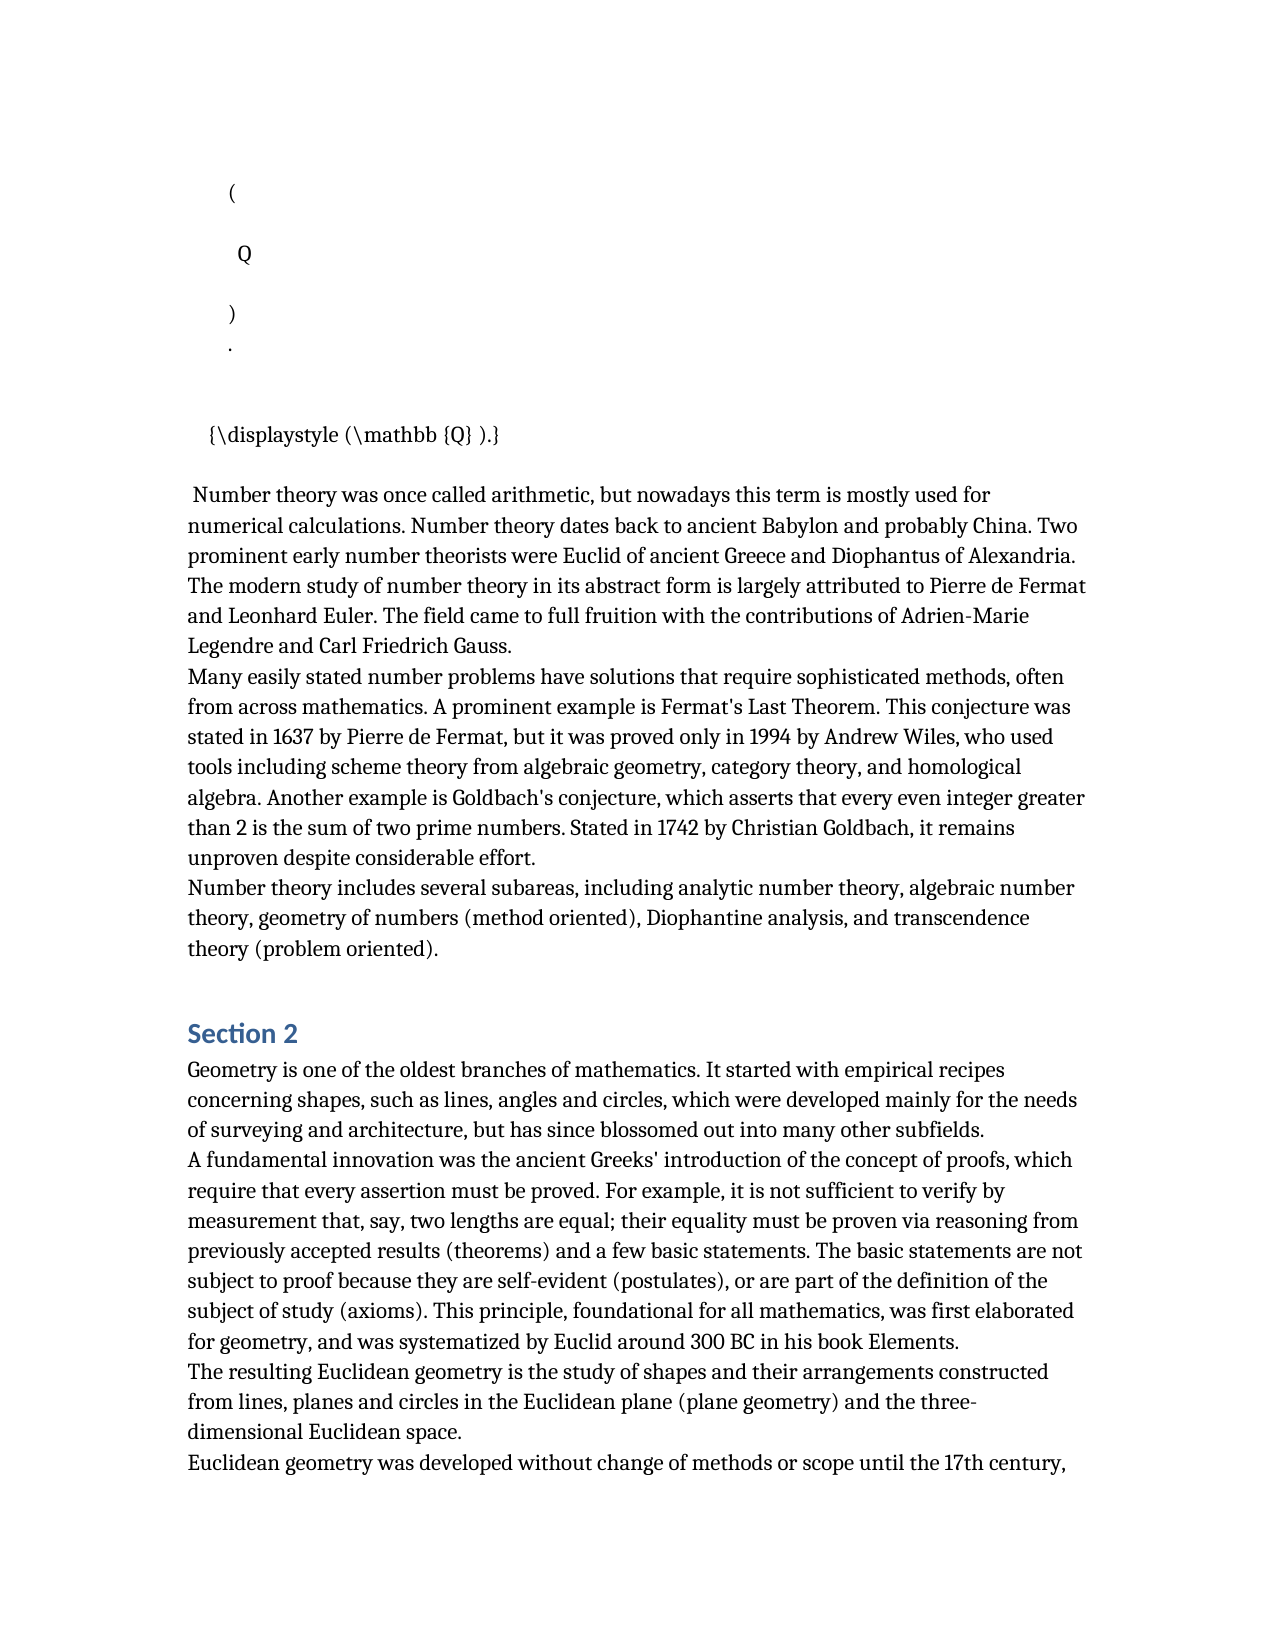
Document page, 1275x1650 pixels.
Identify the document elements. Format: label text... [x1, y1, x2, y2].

subtitle Section 2 [187, 1016, 1087, 1051]
text ( Q ) . {\displaystyle (\mathbb {Q} ).} Number theory was once called arithmetic, but nowadays this term is mostly used for numerical calculations. Number theory dates back to ancient Babylon and probably China. Two prominent early number theorists were Euclid of ancient Greece and Diophantus of Alexandria. The modern study of number theory in its abstract form is largely attributed to Pierre de Fermat and Leonhard Euler. The field came to full fruition with the contributions of Adrien-Marie Legendre and Carl Friedrich Gauss. Many easily stated number problems have solutions that require sophisticated methods, often from across mathematics. A prominent example is Fermat's Last Theorem. This conjecture was stated in 1637 by Pierre de Fermat, but it was proved only in 1994 by Andrew Wiles, who used tools including scheme theory from algebraic geometry, category theory, and homological algebra. Another example is Goldbach's conjecture, which asserts that every even integer greater than 2 is the sum of two prime numbers. Stated in 1742 by Christian Goldbach, it remains unproven despite considerable effort. Number theory includes several subareas, including analytic number theory, algebraic number theory, geometry of numbers (method oriented), Diophantine analysis, and transcendence theory (problem oriented). [187, 150, 1087, 962]
text Geometry is one of the oldest branches of mathematics. It started with empirical recipes concerning shapes, such as lines, angles and circles, which were developed mainly for the needs of surveying and architecture, but has since blossomed out into many other subfields. A fundamental innovation was the ancient Greeks' introduction of the concept of proofs, which require that every assertion must be proved. For example, it is not sufficient to verify by measurement that, say, two lengths are equal; their equality must be proven via reasoning from previously accepted results (theorems) and a few basic statements. The basic statements are not subject to proof because they are self-evident (postulates), or are part of the definition of the subject of study (axioms). This principle, foundational for all mathematics, was first elaborated for geometry, and was systematized by Euclid around 300 BC in his book Elements. The resulting Euclidean geometry is the study of shapes and their arrangements constructed from lines, planes and circles in the Euclidean plane (plane geometry) and the three-dimensional Euclidean space. Euclidean geometry was developed without change of methods or scope until the 17th century, [187, 1057, 1087, 1476]
